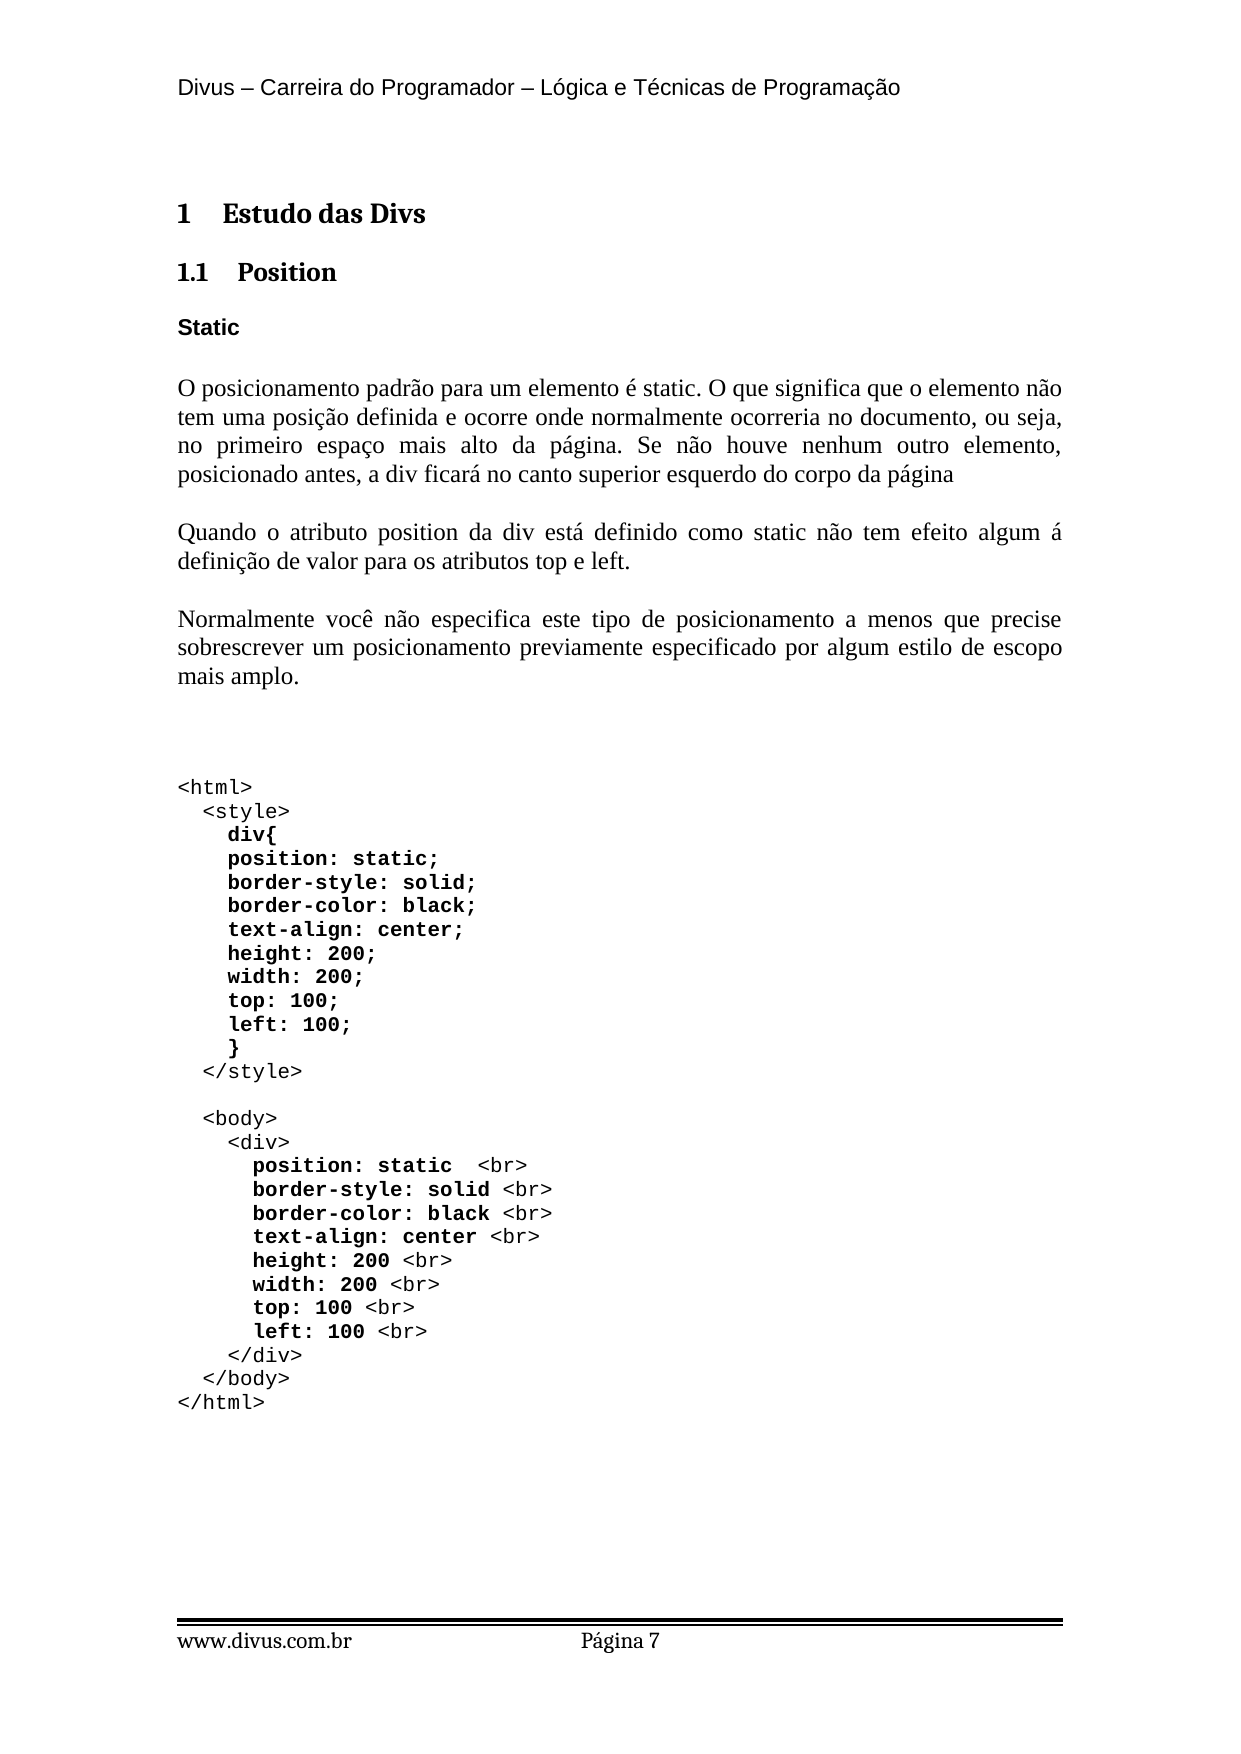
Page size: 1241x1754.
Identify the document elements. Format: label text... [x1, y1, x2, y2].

subtitle Estudo das Divs [177, 198, 1063, 231]
text height: 200 <br> [177, 1250, 1063, 1274]
text left: 100; [177, 1013, 1063, 1037]
text <html> [177, 777, 1063, 801]
text top: 100 <br> [177, 1297, 1063, 1321]
text position: static <br> [177, 1155, 1063, 1179]
text top: 100; [177, 990, 1063, 1013]
text Static [177, 313, 1063, 340]
text width: 200 <br> [177, 1274, 1063, 1297]
text } [177, 1037, 1063, 1061]
text left: 100 <br> [177, 1321, 1063, 1344]
text text-align: center <br> [177, 1226, 1063, 1250]
text Normalmente você não especifica este tipo de posicionamento a menos que precise sobrescrever um posicionamento previamente especificado por algum estilo de escopo mais amplo. [177, 604, 1063, 690]
text div{ [177, 824, 1063, 848]
text </body> [177, 1368, 1063, 1392]
text <style> [177, 801, 1063, 824]
text width: 200; [177, 966, 1063, 990]
text border-style: solid <br> [177, 1179, 1063, 1203]
text text-align: center; [177, 919, 1063, 943]
text </html> [177, 1392, 1063, 1416]
text O posicionamento padrão para um elemento é static. O que significa que o elemento não tem uma posição definida e ocorre onde normalmente ocorreria no documento, ou seja, no primeiro espaço mais alto da página. Se não houve nenhum outro elemento, posicionado antes, a div ficará no canto superior esquerdo do corpo da página [177, 373, 1063, 488]
text height: 200; [177, 943, 1063, 966]
text <body> [177, 1108, 1063, 1132]
text border-style: solid; [177, 872, 1063, 895]
text </div> [177, 1344, 1063, 1368]
text </style> [177, 1061, 1063, 1084]
text border-color: black <br> [177, 1203, 1063, 1226]
text position: static; [177, 848, 1063, 872]
text Quando o atributo position da div está definido como static não tem efeito algum á definição de valor para os atributos top e left. [177, 517, 1063, 574]
text <div> [177, 1132, 1063, 1155]
text border-color: black; [177, 895, 1063, 919]
subtitle Position [177, 257, 1063, 288]
